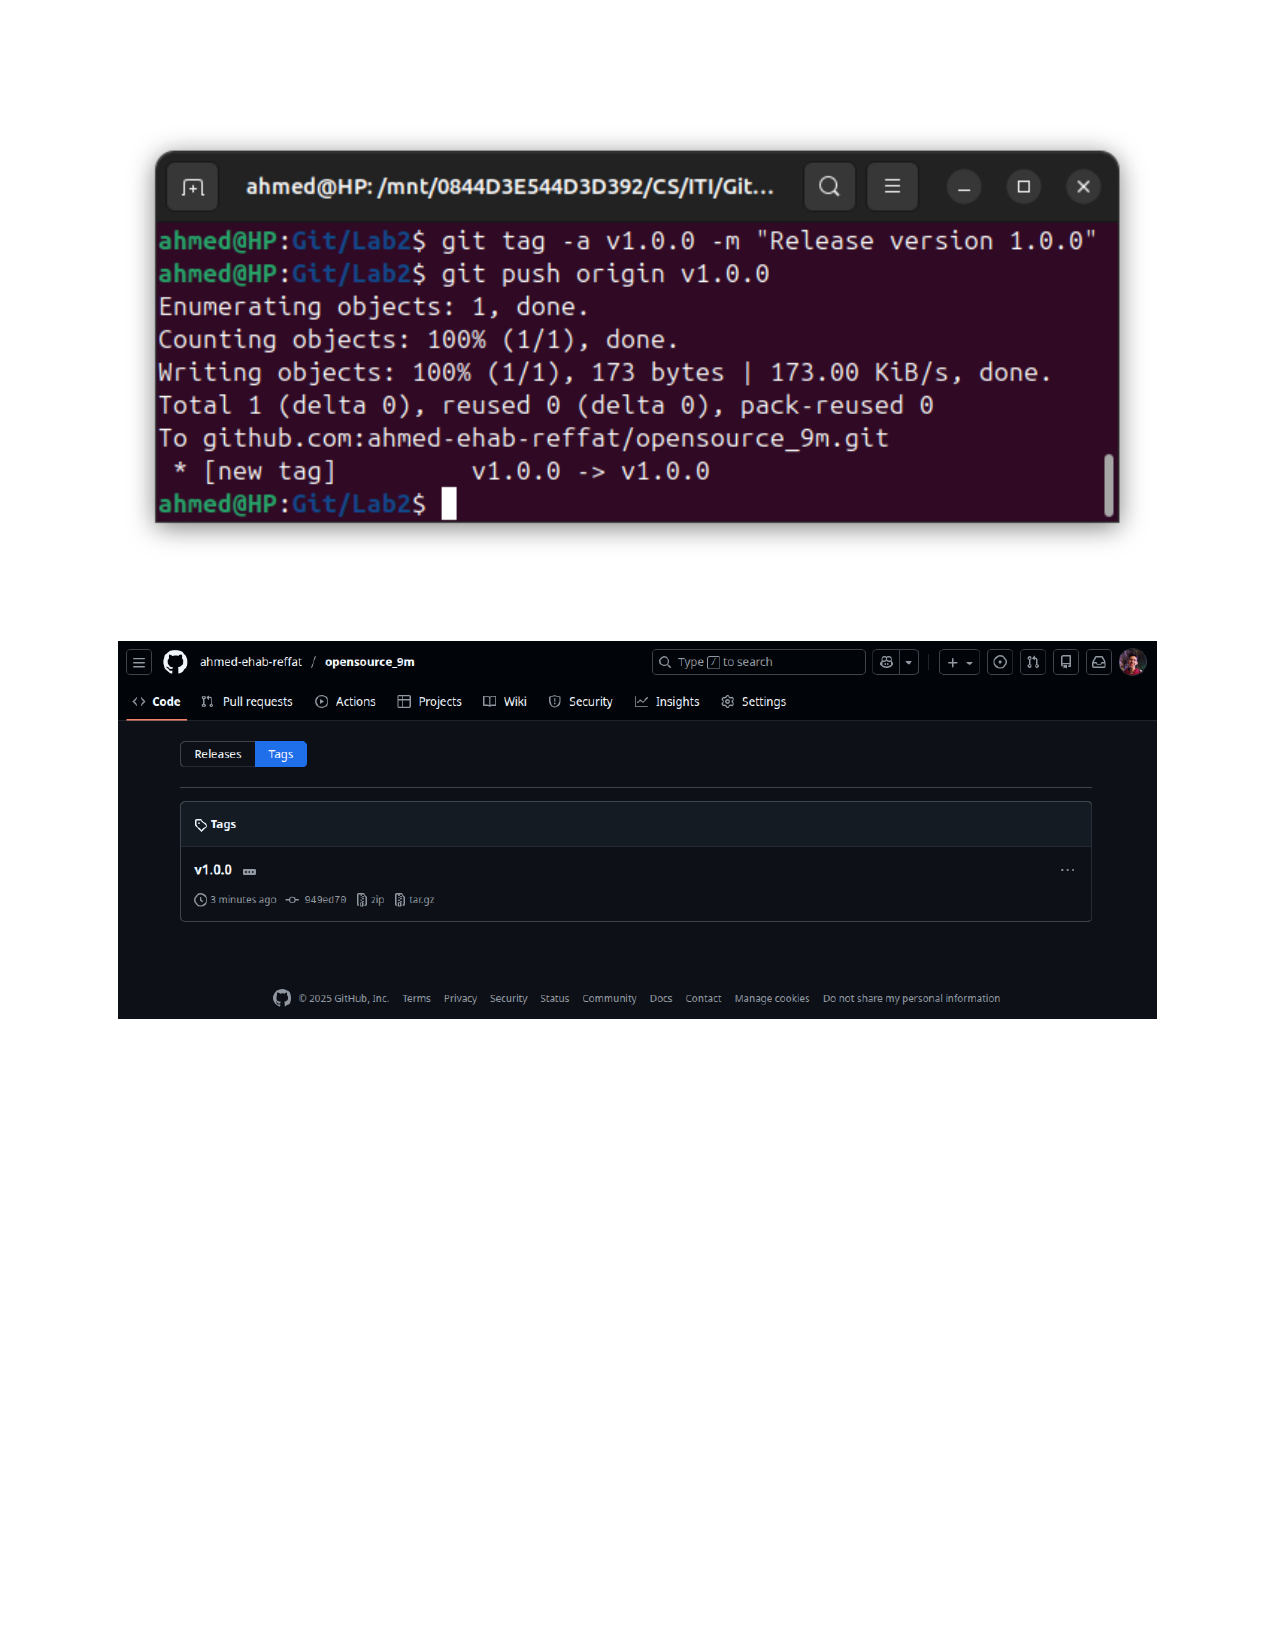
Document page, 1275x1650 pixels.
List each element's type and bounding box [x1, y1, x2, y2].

picture [118, 118, 1157, 565]
picture [118, 641, 1157, 1019]
